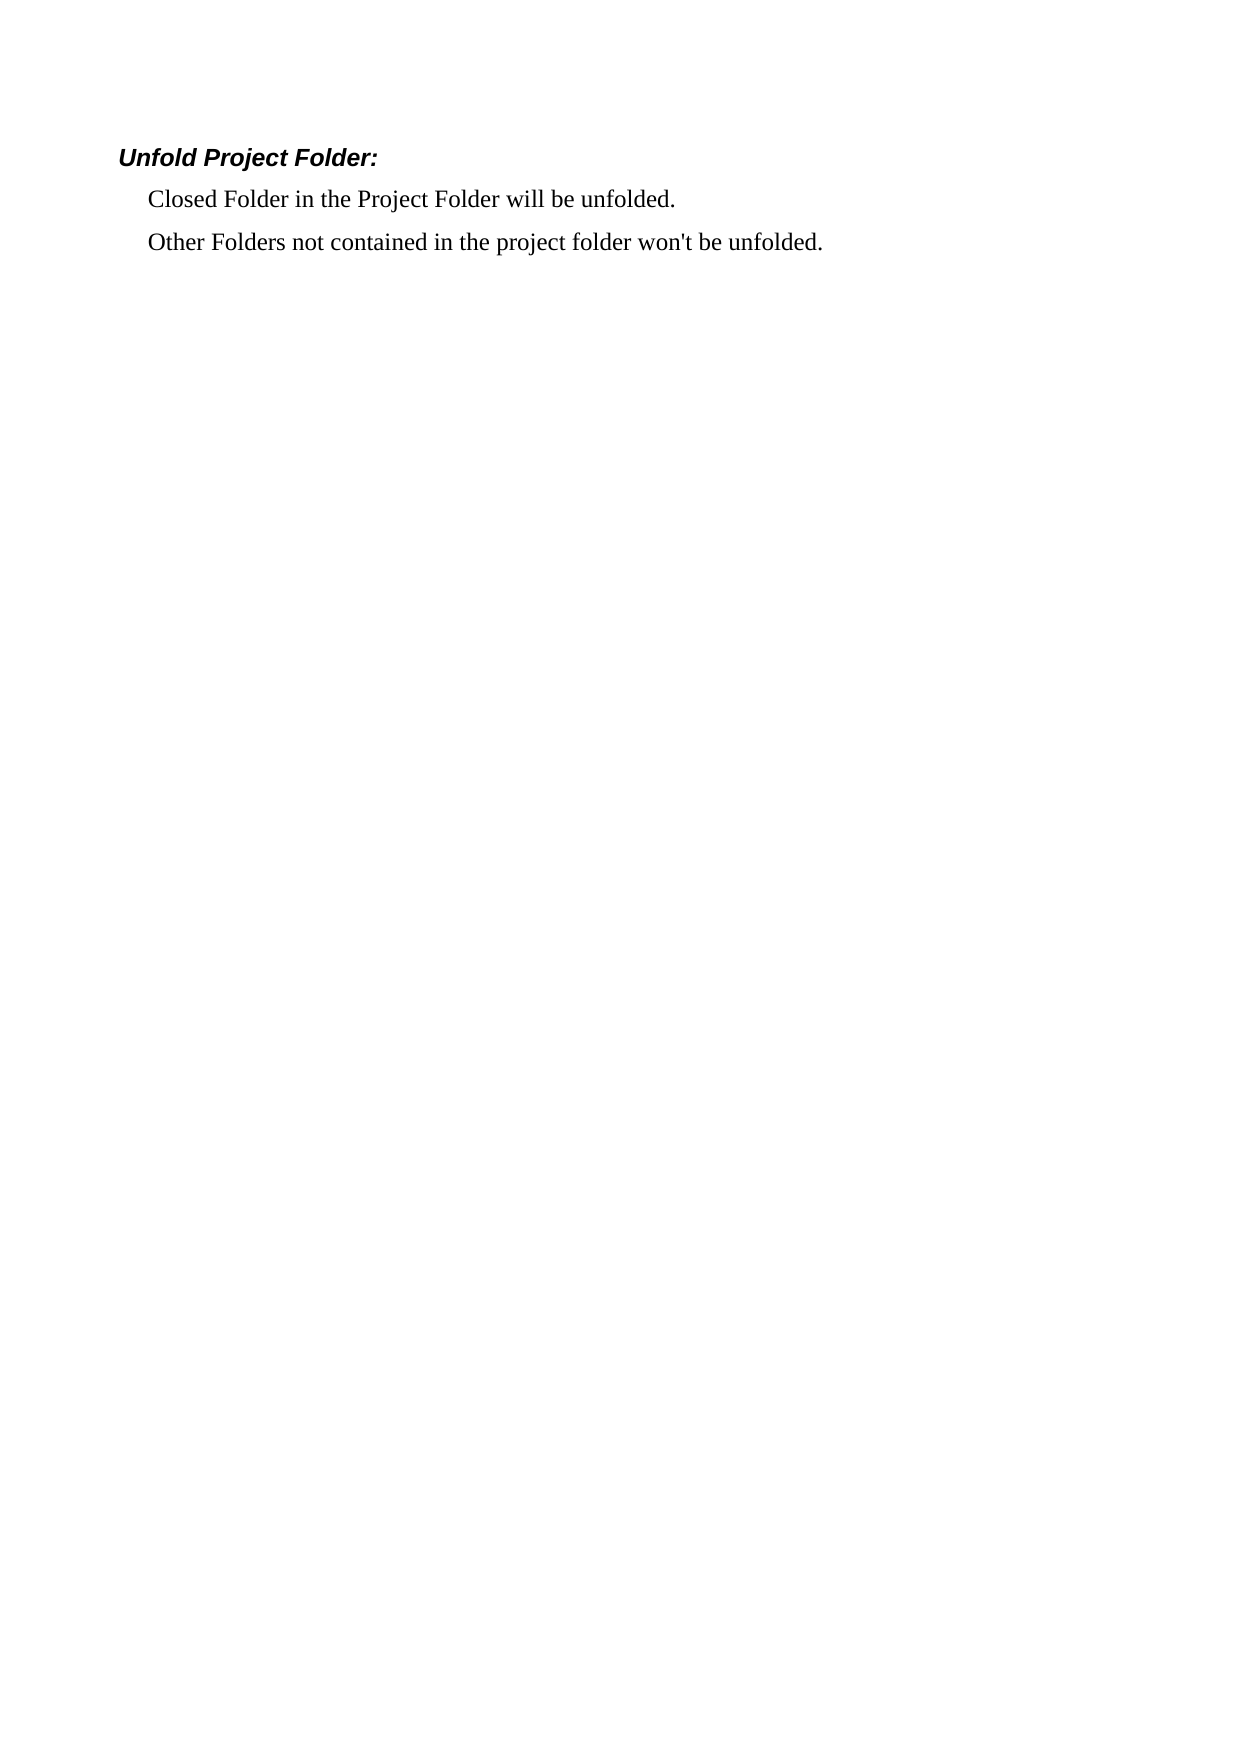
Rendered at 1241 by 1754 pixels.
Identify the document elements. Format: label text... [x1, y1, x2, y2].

text Closed Folder in the Project Folder will be unfolded. [148, 184, 1122, 213]
subtitle Unfold Project Folder: [118, 143, 1122, 172]
text Other Folders not contained in the project folder won't be unfolded. [148, 227, 1122, 256]
